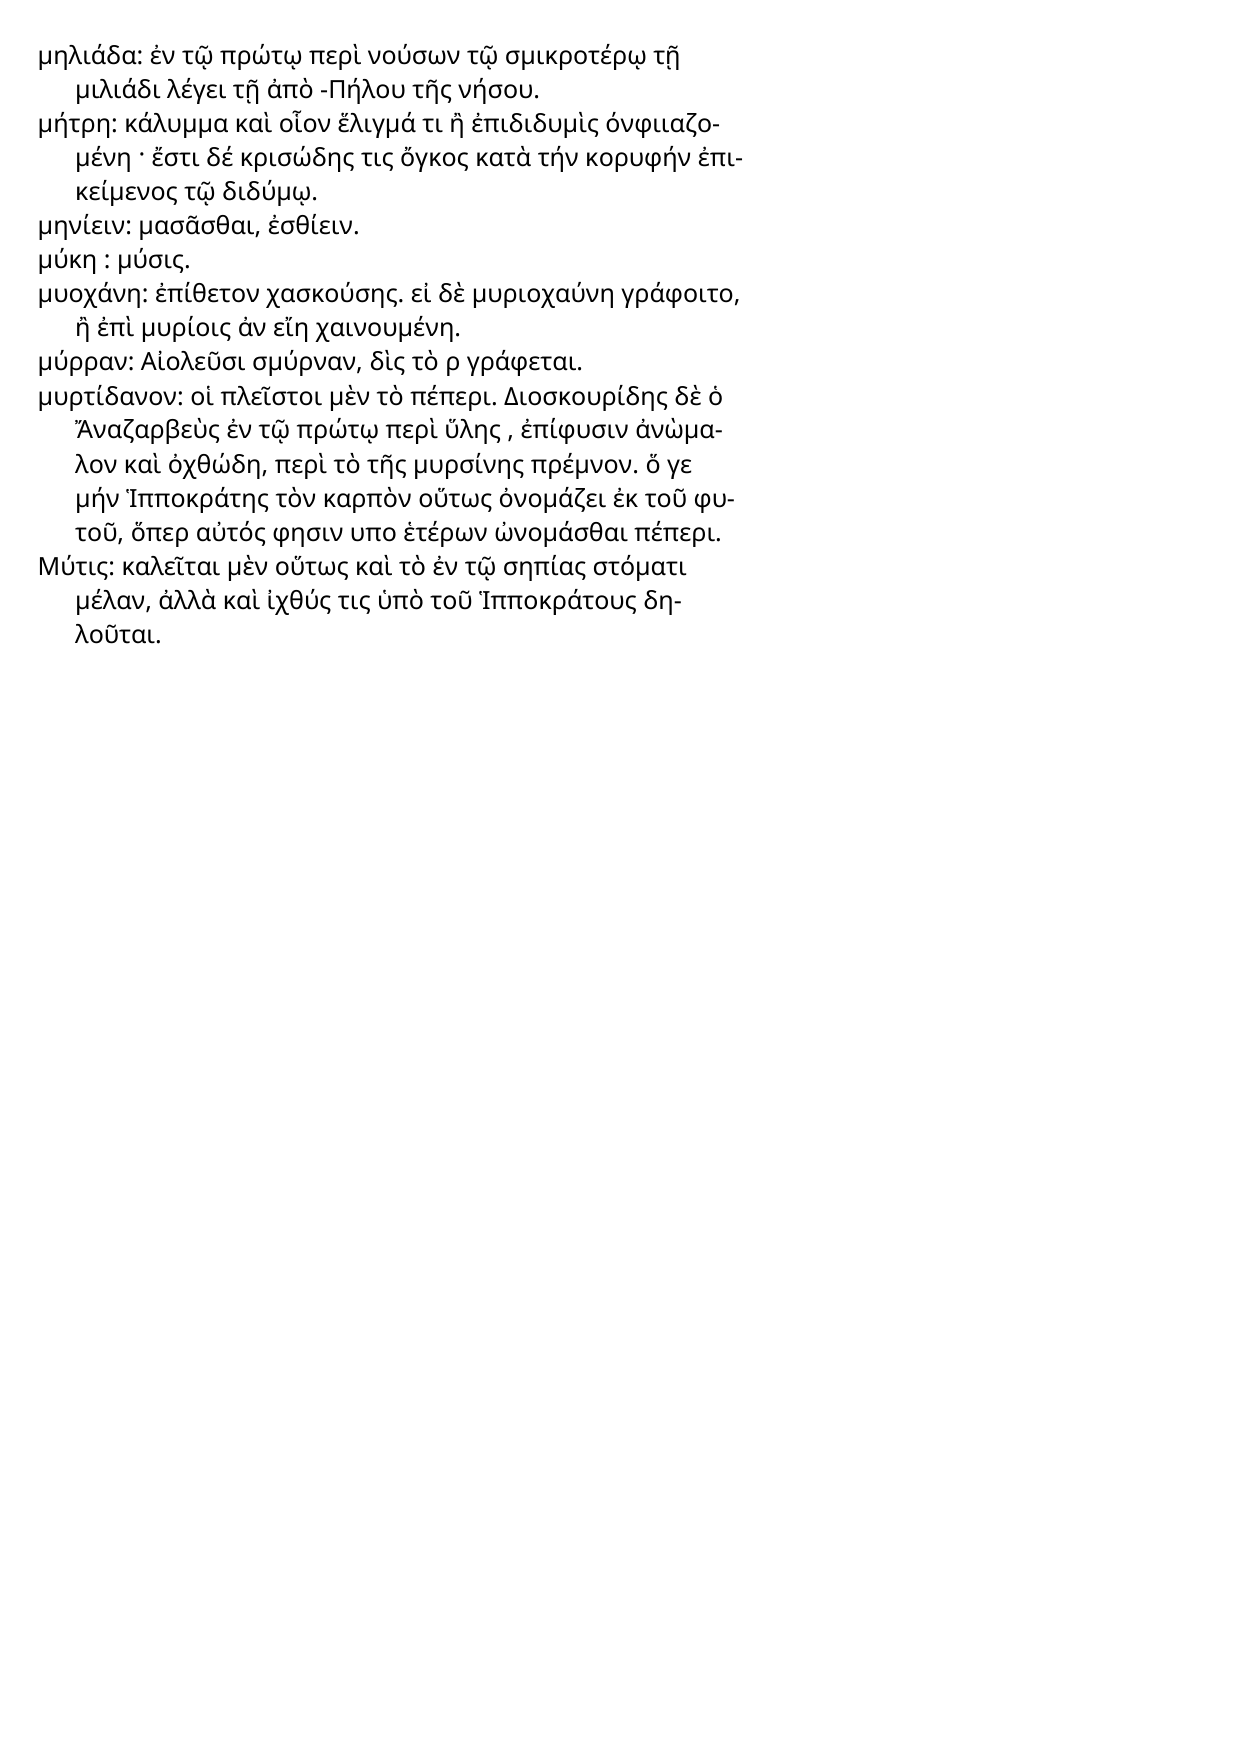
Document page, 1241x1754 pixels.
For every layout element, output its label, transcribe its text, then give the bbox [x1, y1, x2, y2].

text Μύτις: καλεῖται μὲν οὕτως καὶ τὸ ἐν τῷ σηπίας στόματι μέλαν, ἀλλὰ καὶ ἰχθύς τις ὑπὸ τοῦ Ἱπποκράτους δη- λοῦται. [37, 548, 1203, 651]
text μυρτίδανον: οἱ πλεῖστοι μὲν τὸ πέπερι. Διοσκουρίδης δὲ ὁ Ἄναζαρβεὺς ἐν τῷ πρώτῳ περὶ ὕλης , ἐπίφυσιν ἀνὼμα- λον καὶ ὀχθώδη, περὶ τὸ τῆς μυρσίνης πρέμνον. ὅ γε μήν Ἱπποκράτης τὸν καρπὸν οὕτως ὀνομάζει ἐκ τοῦ φυ- τοῦ, ὅπερ αὐτός φησιν υπο ἑτέρων ὠνομάσθαι πέπερι. [37, 378, 1203, 548]
text μύρραν: Αἰολεῦσι σμύρναν, δὶς τὸ ρ γράφεται. [37, 344, 1203, 378]
text μήτρη: κάλυμμα καὶ οἷον ἕλιγμά τι ἢ ἐπιδιδυμὶς όνφιιαζο- μένη · ἔστι δέ κρισώδης τις ὄγκος κατὰ τήν κορυφήν ἐπι- κείμενος τῷ διδύμῳ. [37, 106, 1203, 208]
text μυοχάνη: ἐπίθετον χασκούσης. εἰ δὲ μυριοχαύνη γράφοιτο, ἢ ἐπὶ μυρίοις ἀν εἴη χαινουμένη. [37, 276, 1203, 344]
text μηνίειν: μασᾶσθαι, ἐσθίειν. [37, 208, 1203, 242]
text μηλιάδα: ἐν τῷ πρώτῳ περὶ νούσων τῷ σμικροτέρῳ τῇ μιλιάδι λέγει τῇ ἀπὸ -Πήλου τῆς νήσου. [37, 37, 1203, 106]
text μύκη : μύσις. [37, 242, 1203, 276]
